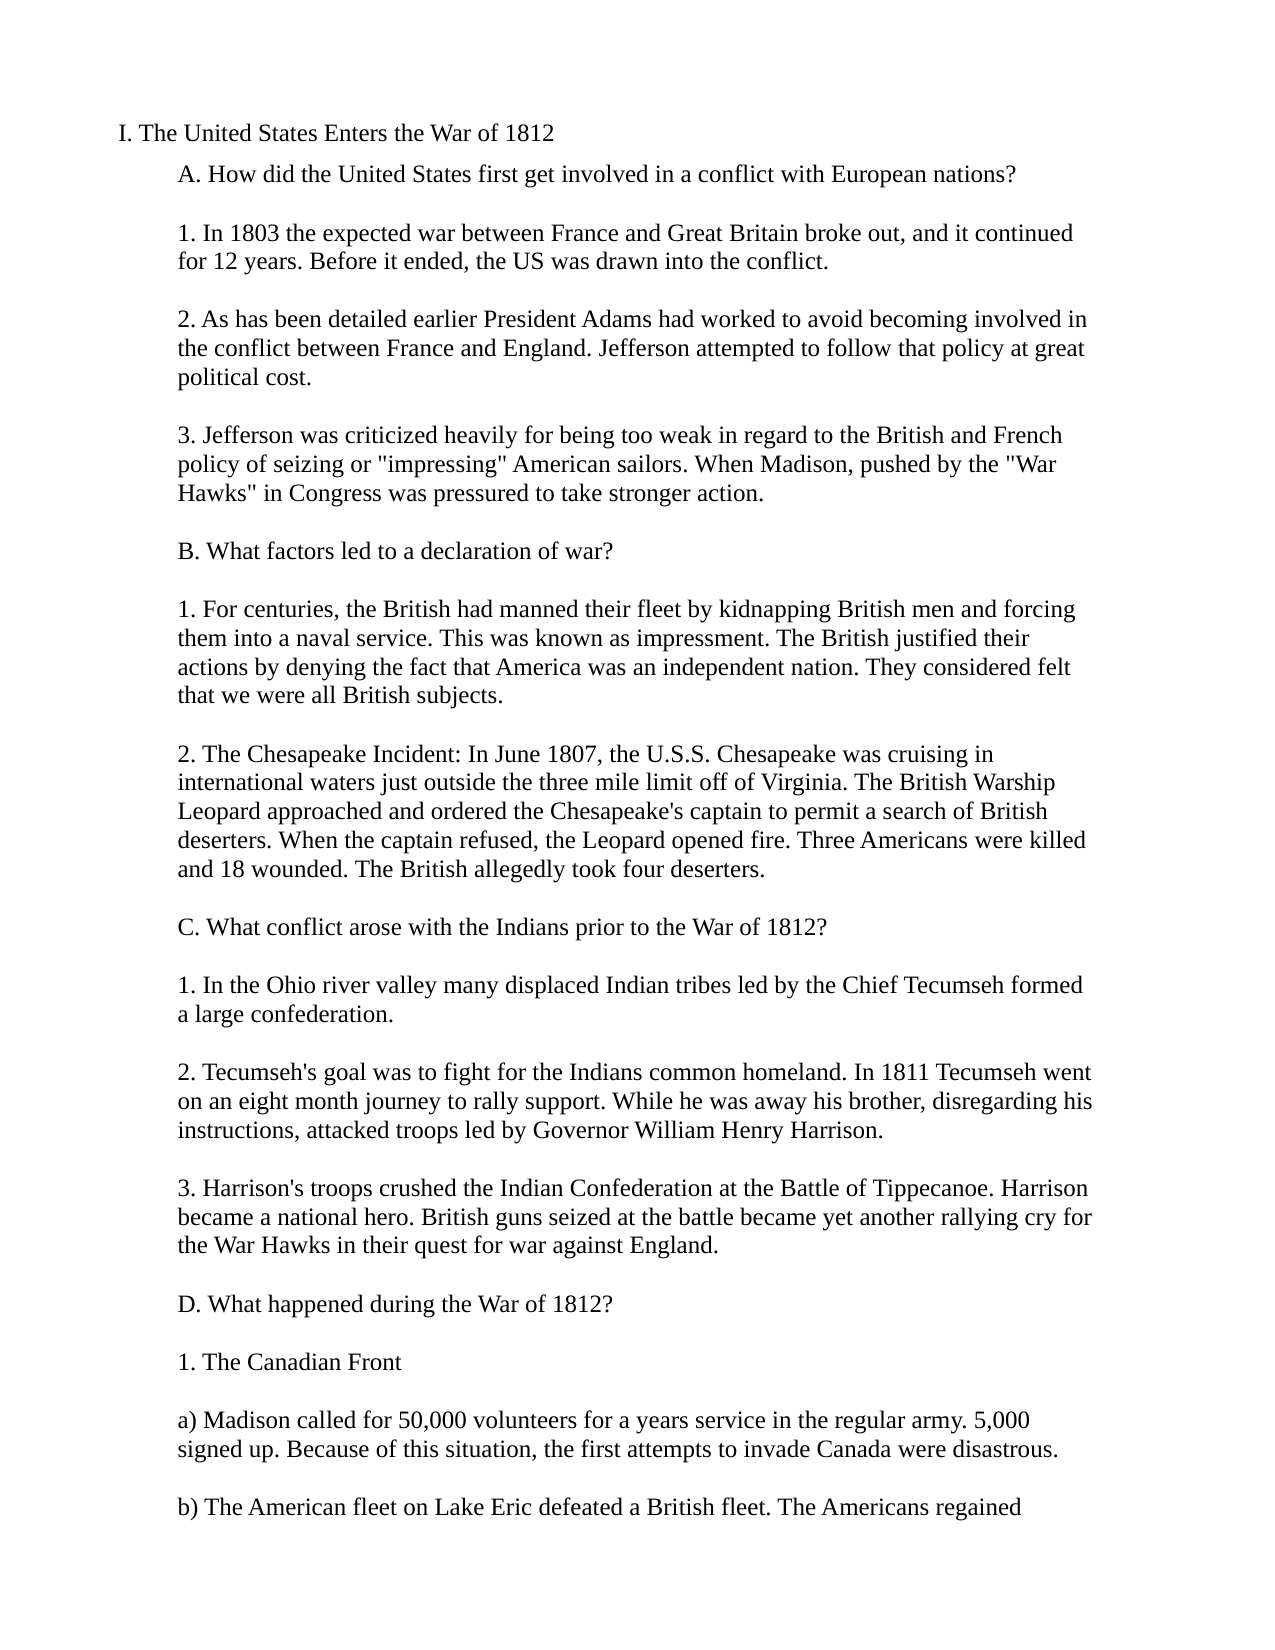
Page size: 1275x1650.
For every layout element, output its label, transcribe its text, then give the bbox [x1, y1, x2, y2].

text 2. Tecumseh's goal was to fight for the Indians common homeland. In 1811 Tecumseh went on an eight month journey to rally support. While he was away his brother, disregarding his instructions, attacked troops led by Governor William Henry Harrison. [177, 1057, 1098, 1143]
text 2. As has been detailed earlier President Adams had worked to avoid becoming involved in the conflict between France and England. Jefferson attempted to follow that policy at great political cost. [177, 304, 1098, 391]
text b) The American fleet on Lake Eric defeated a British fleet. The Americans regained [177, 1492, 1098, 1521]
text I. The United States Enters the War of 1812 [118, 118, 1157, 147]
text a) Madison called for 50,000 volunteers for a years service in the regular army. 5,000 signed up. Because of this situation, the first attempts to invade Canada were disastrous. [177, 1405, 1098, 1463]
text 1. For centuries, the British had manned their fleet by kidnapping British men and forcing them into a naval service. This was known as impressment. The British justified their actions by denying the fact that America was an independent nation. They considered felt that we were all British subjects. [177, 594, 1098, 709]
text A. How did the United States first get involved in a conflict with European nations? [177, 159, 1098, 188]
text 3. Harrison's troops crushed the Indian Confederation at the Battle of Tippecanoe. Harrison became a national hero. British guns seized at the battle became yet another rallying cry for the War Hawks in their quest for war against England. [177, 1173, 1098, 1259]
text D. What happened during the War of 1812? [177, 1289, 1098, 1317]
text C. What conflict arose with the Indians prior to the War of 1812? [177, 912, 1098, 941]
text B. What factors led to a declaration of war? [177, 536, 1098, 565]
text 1. The Canadian Front [177, 1347, 1098, 1376]
text 3. Jefferson was criticized heavily for being too weak in regard to the British and French policy of seizing or "impressing" American sailors. When Madison, pushed by the "War Hawks" in Congress was pressured to take stronger action. [177, 420, 1098, 507]
text 1. In the Ohio river valley many displaced Indian tribes led by the Chief Tecumseh formed a large confederation. [177, 970, 1098, 1028]
text 2. The Chesapeake Incident: In June 1807, the U.S.S. Chesapeake was cruising in international waters just outside the three mile limit off of Virginia. The British Warship Leopard approached and ordered the Chesapeake's captain to permit a search of British deserters. When the captain refused, the Leopard opened fire. Three Americans were killed and 18 wounded. The British allegedly took four deserters. [177, 739, 1098, 882]
text 1. In 1803 the expected war between France and Great Britain broke out, and it continued for 12 years. Before it ended, the US was drawn into the conflict. [177, 218, 1098, 275]
